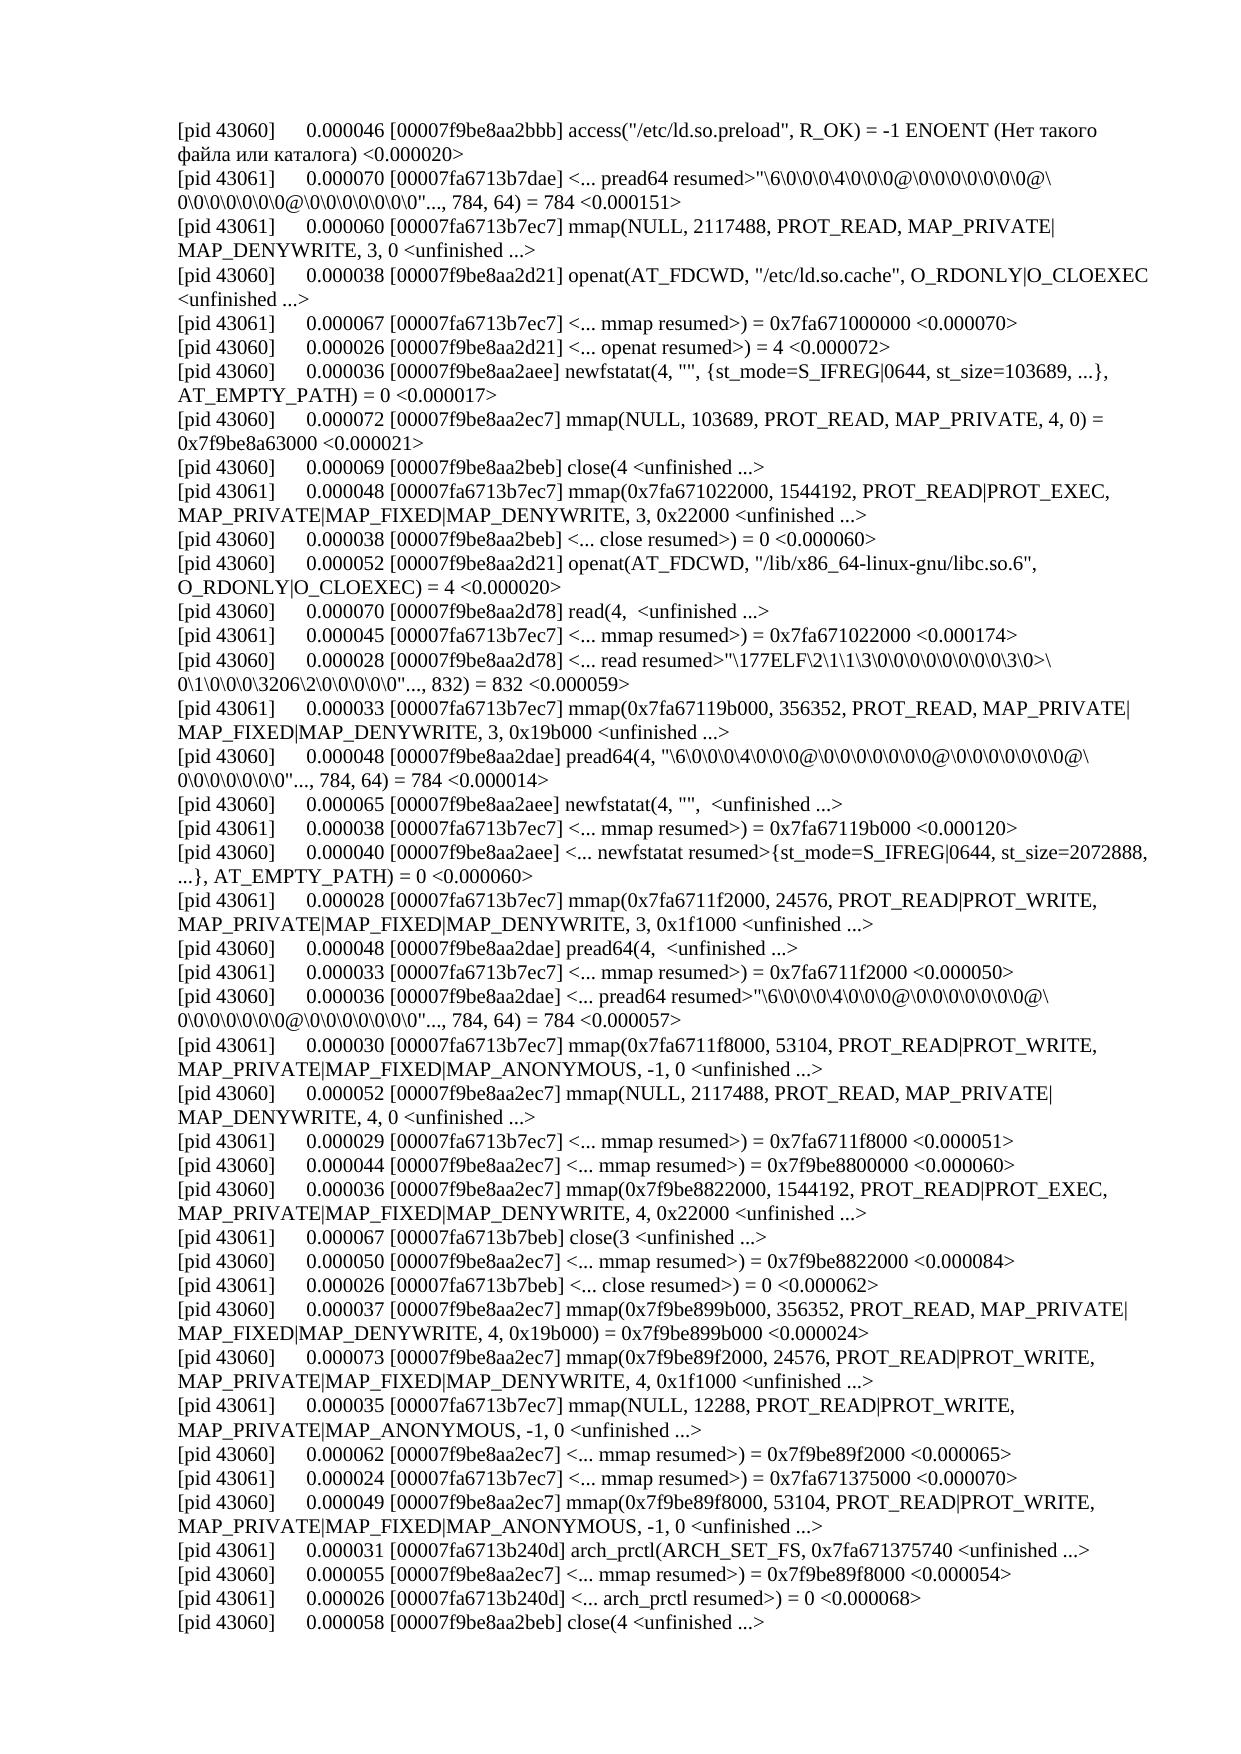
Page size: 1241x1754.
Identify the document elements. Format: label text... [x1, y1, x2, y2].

text [pid 43061] 0.000035 [00007fa6713b7ec7] mmap(NULL, 12288, PROT_READ|PROT_WRITE, MAP_PRIVATE|MAP_ANONYMOUS, -1, 0 <unfinished ...> [177, 1393, 1152, 1442]
text [pid 43060] 0.000028 [00007f9be8aa2d78] <... read resumed>"\177ELF\2\1\1\3\0\0\0\0\0\0\0\0\3\0>\0\1\0\0\0\3206\2\0\0\0\0\0"..., 832) = 832 <0.000059> [177, 647, 1152, 696]
text [pid 43060] 0.000040 [00007f9be8aa2aee] <... newfstatat resumed>{st_mode=S_IFREG|0644, st_size=2072888, ...}, AT_EMPTY_PATH) = 0 <0.000060> [177, 840, 1152, 888]
text [pid 43060] 0.000072 [00007f9be8aa2ec7] mmap(NULL, 103689, PROT_READ, MAP_PRIVATE, 4, 0) = 0x7f9be8a63000 <0.000021> [177, 407, 1152, 455]
text [pid 43061] 0.000038 [00007fa6713b7ec7] <... mmap resumed>) = 0x7fa67119b000 <0.000120> [177, 816, 1152, 840]
text [pid 43061] 0.000024 [00007fa6713b7ec7] <... mmap resumed>) = 0x7fa671375000 <0.000070> [177, 1466, 1152, 1490]
text [pid 43060] 0.000037 [00007f9be8aa2ec7] mmap(0x7f9be899b000, 356352, PROT_READ, MAP_PRIVATE|MAP_FIXED|MAP_DENYWRITE, 4, 0x19b000) = 0x7f9be899b000 <0.000024> [177, 1297, 1152, 1345]
text [pid 43061] 0.000067 [00007fa6713b7beb] close(3 <unfinished ...> [177, 1225, 1152, 1249]
text [pid 43060] 0.000062 [00007f9be8aa2ec7] <... mmap resumed>) = 0x7f9be89f2000 <0.000065> [177, 1442, 1152, 1466]
text [pid 43061] 0.000026 [00007fa6713b240d] <... arch_prctl resumed>) = 0 <0.000068> [177, 1586, 1152, 1610]
text [pid 43060] 0.000046 [00007f9be8aa2bbb] access("/etc/ld.so.preload", R_OK) = -1 ENOENT (Нет такого файла или каталога) <0.000020> [177, 118, 1152, 166]
text [pid 43061] 0.000048 [00007fa6713b7ec7] mmap(0x7fa671022000, 1544192, PROT_READ|PROT_EXEC, MAP_PRIVATE|MAP_FIXED|MAP_DENYWRITE, 3, 0x22000 <unfinished ...> [177, 479, 1152, 527]
text [pid 43060] 0.000073 [00007f9be8aa2ec7] mmap(0x7f9be89f2000, 24576, PROT_READ|PROT_WRITE, MAP_PRIVATE|MAP_FIXED|MAP_DENYWRITE, 4, 0x1f1000 <unfinished ...> [177, 1345, 1152, 1393]
text [pid 43061] 0.000026 [00007fa6713b7beb] <... close resumed>) = 0 <0.000062> [177, 1273, 1152, 1297]
text [pid 43060] 0.000026 [00007f9be8aa2d21] <... openat resumed>) = 4 <0.000072> [177, 335, 1152, 359]
text [pid 43061] 0.000033 [00007fa6713b7ec7] mmap(0x7fa67119b000, 356352, PROT_READ, MAP_PRIVATE|MAP_FIXED|MAP_DENYWRITE, 3, 0x19b000 <unfinished ...> [177, 696, 1152, 744]
text [pid 43060] 0.000052 [00007f9be8aa2d21] openat(AT_FDCWD, "/lib/x86_64-linux-gnu/libc.so.6", O_RDONLY|O_CLOEXEC) = 4 <0.000020> [177, 551, 1152, 599]
text [pid 43061] 0.000031 [00007fa6713b240d] arch_prctl(ARCH_SET_FS, 0x7fa671375740 <unfinished ...> [177, 1538, 1152, 1562]
text [pid 43060] 0.000048 [00007f9be8aa2dae] pread64(4, "\6\0\0\0\4\0\0\0@\0\0\0\0\0\0\0@\0\0\0\0\0\0\0@\0\0\0\0\0\0\0"..., 784, 64) = 784 <0.000014> [177, 744, 1152, 792]
text [pid 43060] 0.000070 [00007f9be8aa2d78] read(4, <unfinished ...> [177, 599, 1152, 623]
text [pid 43060] 0.000052 [00007f9be8aa2ec7] mmap(NULL, 2117488, PROT_READ, MAP_PRIVATE|MAP_DENYWRITE, 4, 0 <unfinished ...> [177, 1081, 1152, 1129]
text [pid 43061] 0.000070 [00007fa6713b7dae] <... pread64 resumed>"\6\0\0\0\4\0\0\0@\0\0\0\0\0\0\0@\0\0\0\0\0\0\0@\0\0\0\0\0\0\0"..., 784, 64) = 784 <0.000151> [177, 166, 1152, 214]
text [pid 43061] 0.000029 [00007fa6713b7ec7] <... mmap resumed>) = 0x7fa6711f8000 <0.000051> [177, 1129, 1152, 1153]
text [pid 43060] 0.000065 [00007f9be8aa2aee] newfstatat(4, "", <unfinished ...> [177, 792, 1152, 816]
text [pid 43060] 0.000069 [00007f9be8aa2beb] close(4 <unfinished ...> [177, 455, 1152, 479]
text [pid 43060] 0.000049 [00007f9be8aa2ec7] mmap(0x7f9be89f8000, 53104, PROT_READ|PROT_WRITE, MAP_PRIVATE|MAP_FIXED|MAP_ANONYMOUS, -1, 0 <unfinished ...> [177, 1490, 1152, 1538]
text [pid 43060] 0.000048 [00007f9be8aa2dae] pread64(4, <unfinished ...> [177, 936, 1152, 960]
text [pid 43060] 0.000036 [00007f9be8aa2aee] newfstatat(4, "", {st_mode=S_IFREG|0644, st_size=103689, ...}, AT_EMPTY_PATH) = 0 <0.000017> [177, 359, 1152, 407]
text [pid 43060] 0.000050 [00007f9be8aa2ec7] <... mmap resumed>) = 0x7f9be8822000 <0.000084> [177, 1249, 1152, 1273]
text [pid 43061] 0.000060 [00007fa6713b7ec7] mmap(NULL, 2117488, PROT_READ, MAP_PRIVATE|MAP_DENYWRITE, 3, 0 <unfinished ...> [177, 214, 1152, 262]
text [pid 43060] 0.000055 [00007f9be8aa2ec7] <... mmap resumed>) = 0x7f9be89f8000 <0.000054> [177, 1562, 1152, 1586]
text [pid 43061] 0.000030 [00007fa6713b7ec7] mmap(0x7fa6711f8000, 53104, PROT_READ|PROT_WRITE, MAP_PRIVATE|MAP_FIXED|MAP_ANONYMOUS, -1, 0 <unfinished ...> [177, 1032, 1152, 1081]
text [pid 43061] 0.000067 [00007fa6713b7ec7] <... mmap resumed>) = 0x7fa671000000 <0.000070> [177, 311, 1152, 335]
text [pid 43061] 0.000033 [00007fa6713b7ec7] <... mmap resumed>) = 0x7fa6711f2000 <0.000050> [177, 960, 1152, 984]
text [pid 43061] 0.000045 [00007fa6713b7ec7] <... mmap resumed>) = 0x7fa671022000 <0.000174> [177, 623, 1152, 647]
text [pid 43060] 0.000038 [00007f9be8aa2d21] openat(AT_FDCWD, "/etc/ld.so.cache", O_RDONLY|O_CLOEXEC <unfinished ...> [177, 262, 1152, 311]
text [pid 43060] 0.000044 [00007f9be8aa2ec7] <... mmap resumed>) = 0x7f9be8800000 <0.000060> [177, 1153, 1152, 1177]
text [pid 43060] 0.000036 [00007f9be8aa2dae] <... pread64 resumed>"\6\0\0\0\4\0\0\0@\0\0\0\0\0\0\0@\0\0\0\0\0\0\0@\0\0\0\0\0\0\0"..., 784, 64) = 784 <0.000057> [177, 984, 1152, 1032]
text [pid 43060] 0.000038 [00007f9be8aa2beb] <... close resumed>) = 0 <0.000060> [177, 527, 1152, 551]
text [pid 43060] 0.000058 [00007f9be8aa2beb] close(4 <unfinished ...> [177, 1610, 1152, 1634]
text [pid 43061] 0.000028 [00007fa6713b7ec7] mmap(0x7fa6711f2000, 24576, PROT_READ|PROT_WRITE, MAP_PRIVATE|MAP_FIXED|MAP_DENYWRITE, 3, 0x1f1000 <unfinished ...> [177, 888, 1152, 936]
text [pid 43060] 0.000036 [00007f9be8aa2ec7] mmap(0x7f9be8822000, 1544192, PROT_READ|PROT_EXEC, MAP_PRIVATE|MAP_FIXED|MAP_DENYWRITE, 4, 0x22000 <unfinished ...> [177, 1177, 1152, 1225]
